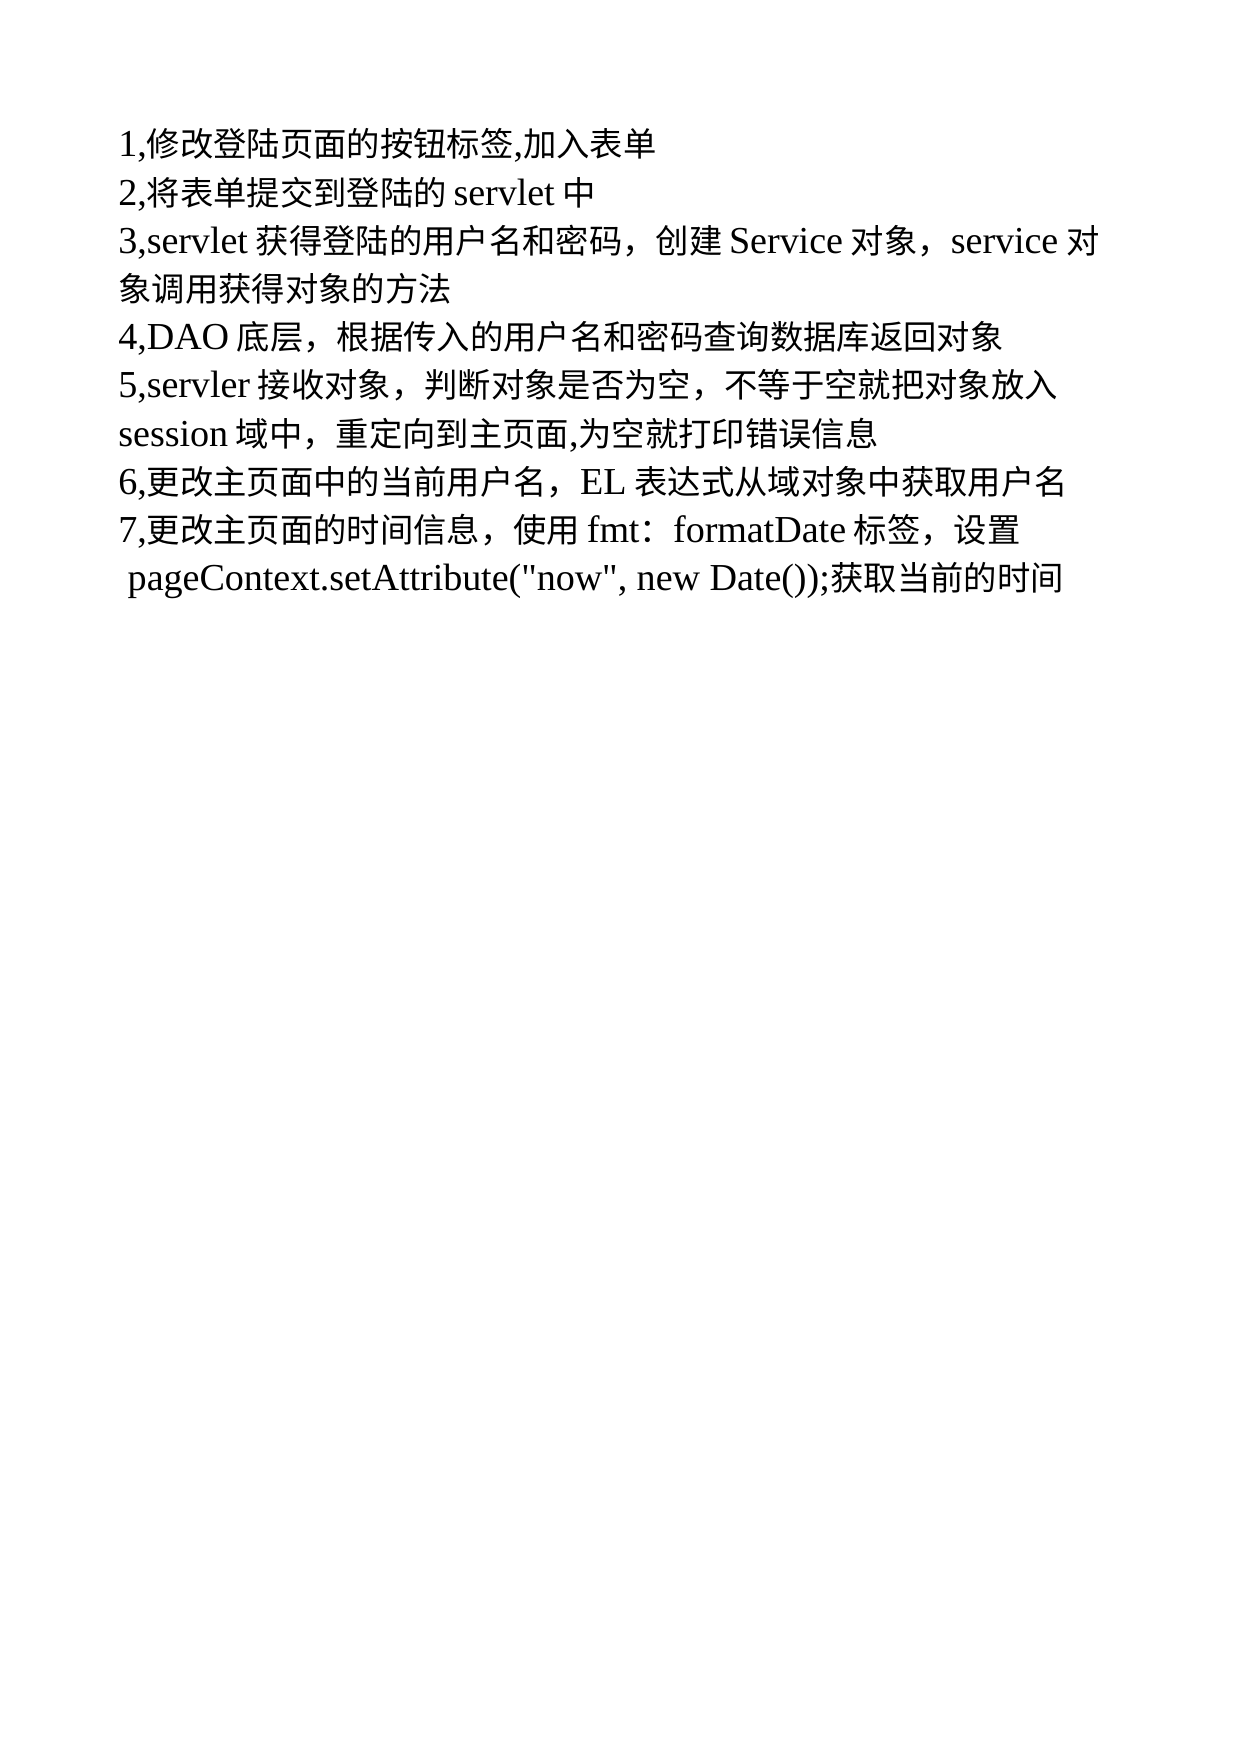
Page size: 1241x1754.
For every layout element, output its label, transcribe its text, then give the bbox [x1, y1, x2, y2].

text 2,将表单提交到登陆的servlet中 [118, 166, 1122, 214]
text 1,修改登陆页面的按钮标签,加入表单 [118, 118, 1122, 166]
text 7,更改主页面的时间信息，使用fmt：formatDate标签，设置 [118, 504, 1122, 552]
text pageContext.setAttribute("now", new Date());获取当前的时间 [118, 552, 1122, 600]
text 4,DAO底层，根据传入的用户名和密码查询数据库返回对象 [118, 311, 1122, 359]
text 6,更改主页面中的当前用户名，EL表达式从域对象中获取用户名 [118, 456, 1122, 504]
text 5,servler接收对象，判断对象是否为空，不等于空就把对象放入session域中，重定向到主页面,为空就打印错误信息 [118, 359, 1122, 456]
text 3,servlet获得登陆的用户名和密码，创建Service对象，service对象调用获得对象的方法 [118, 214, 1122, 311]
